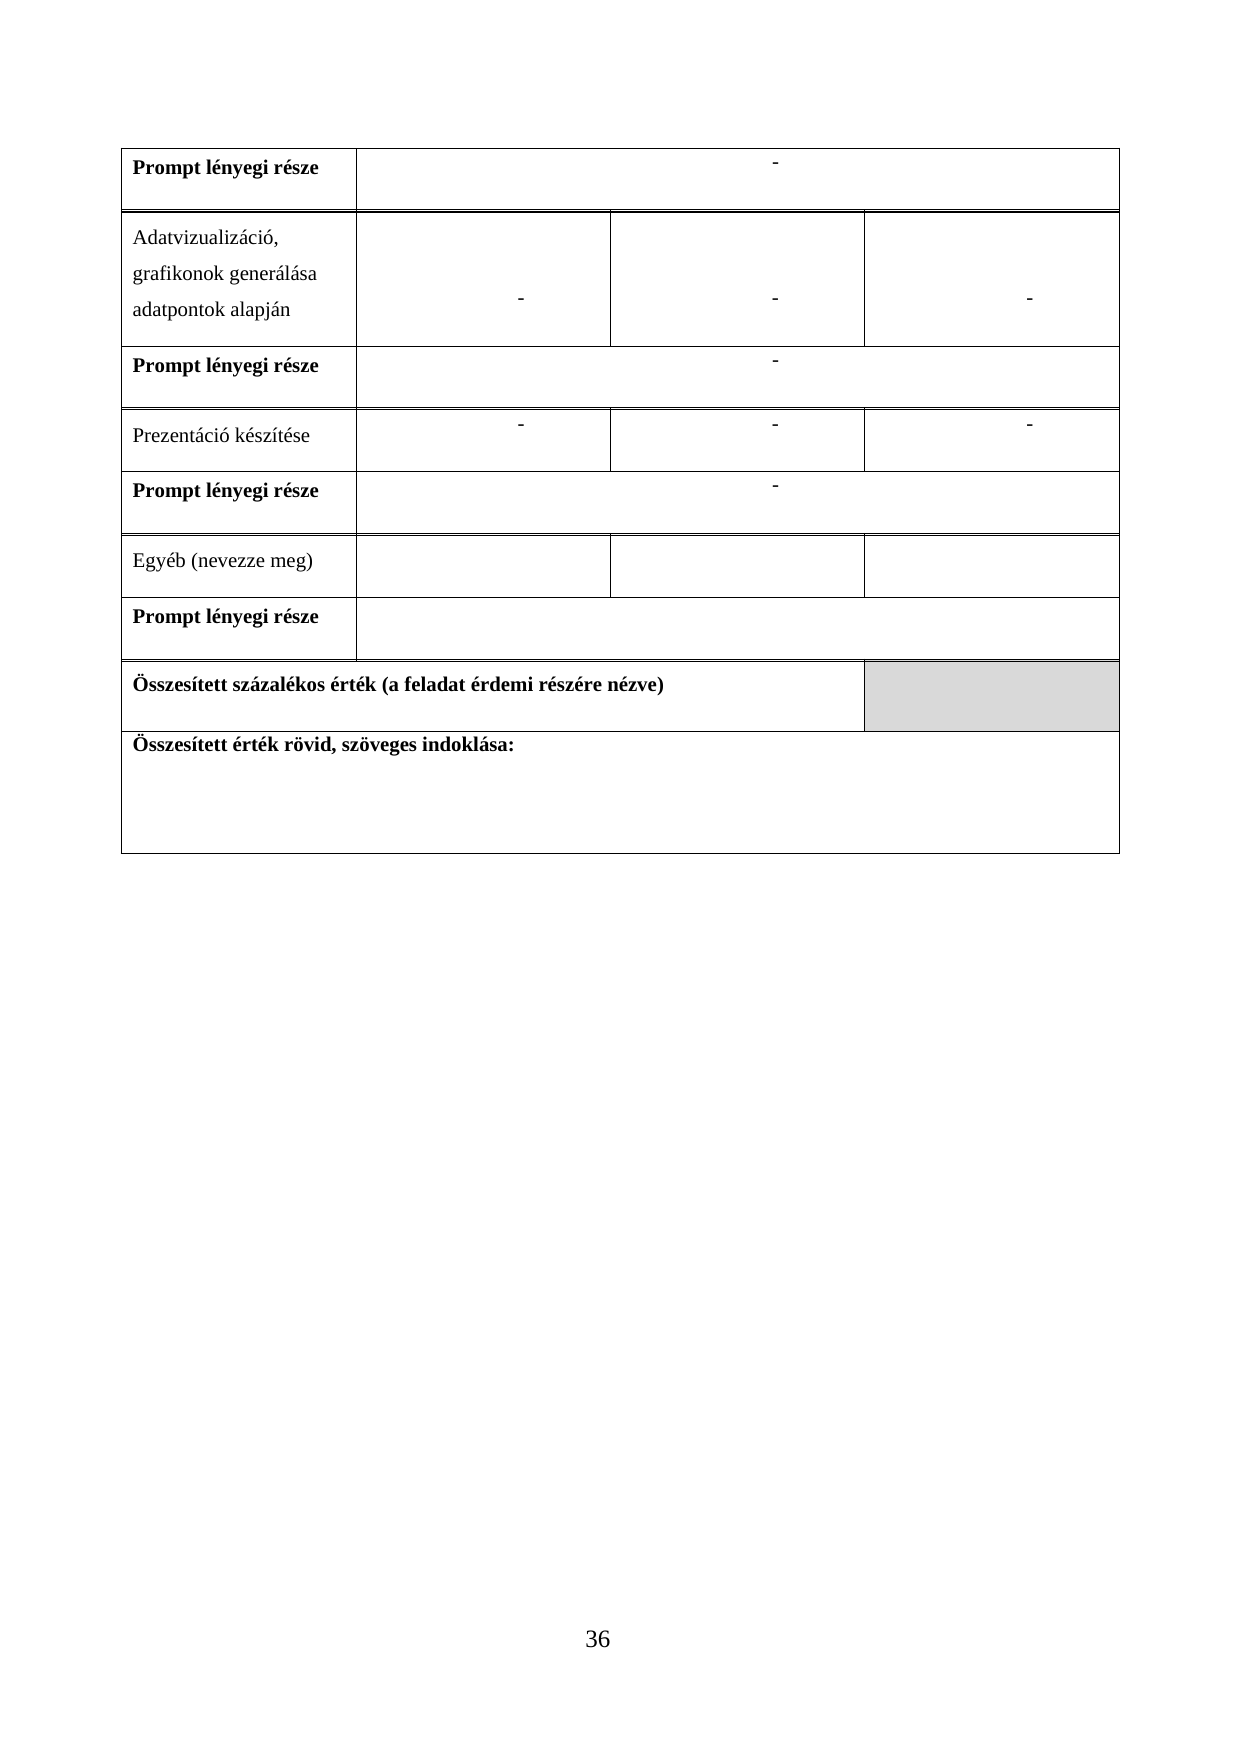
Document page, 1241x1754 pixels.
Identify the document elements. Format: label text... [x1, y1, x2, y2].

table_cell Összesített érték rövid, szöveges indoklása: [122, 732, 1119, 853]
table_cell - [357, 347, 1119, 407]
table_cell Prezentáció készítése [122, 410, 356, 471]
table_cell [865, 662, 1119, 731]
table_cell [865, 536, 1119, 597]
table_cell [357, 536, 610, 597]
table_cell - [611, 410, 864, 471]
table_cell - [865, 213, 1119, 346]
table_cell - [357, 213, 610, 346]
table_cell Prompt lényegi része [122, 149, 356, 209]
table_cell Összesített százalékos érték (a feladat érdemi részére nézve) [122, 662, 864, 731]
table_cell - [865, 410, 1119, 471]
table_cell - [357, 472, 1119, 533]
table_cell - [357, 410, 610, 471]
table_cell - [357, 149, 1119, 209]
table_cell Prompt lényegi része [122, 598, 356, 658]
table_cell [611, 536, 864, 597]
table_cell - [611, 213, 864, 346]
table_cell Prompt lényegi része [122, 347, 356, 407]
table_cell [357, 598, 1119, 658]
table_cell Adatvizualizáció, grafikonok generálása adatpontok alapján [122, 213, 356, 346]
table_cell Prompt lényegi része [122, 472, 356, 533]
table_cell Egyéb (nevezze meg) [122, 536, 356, 597]
